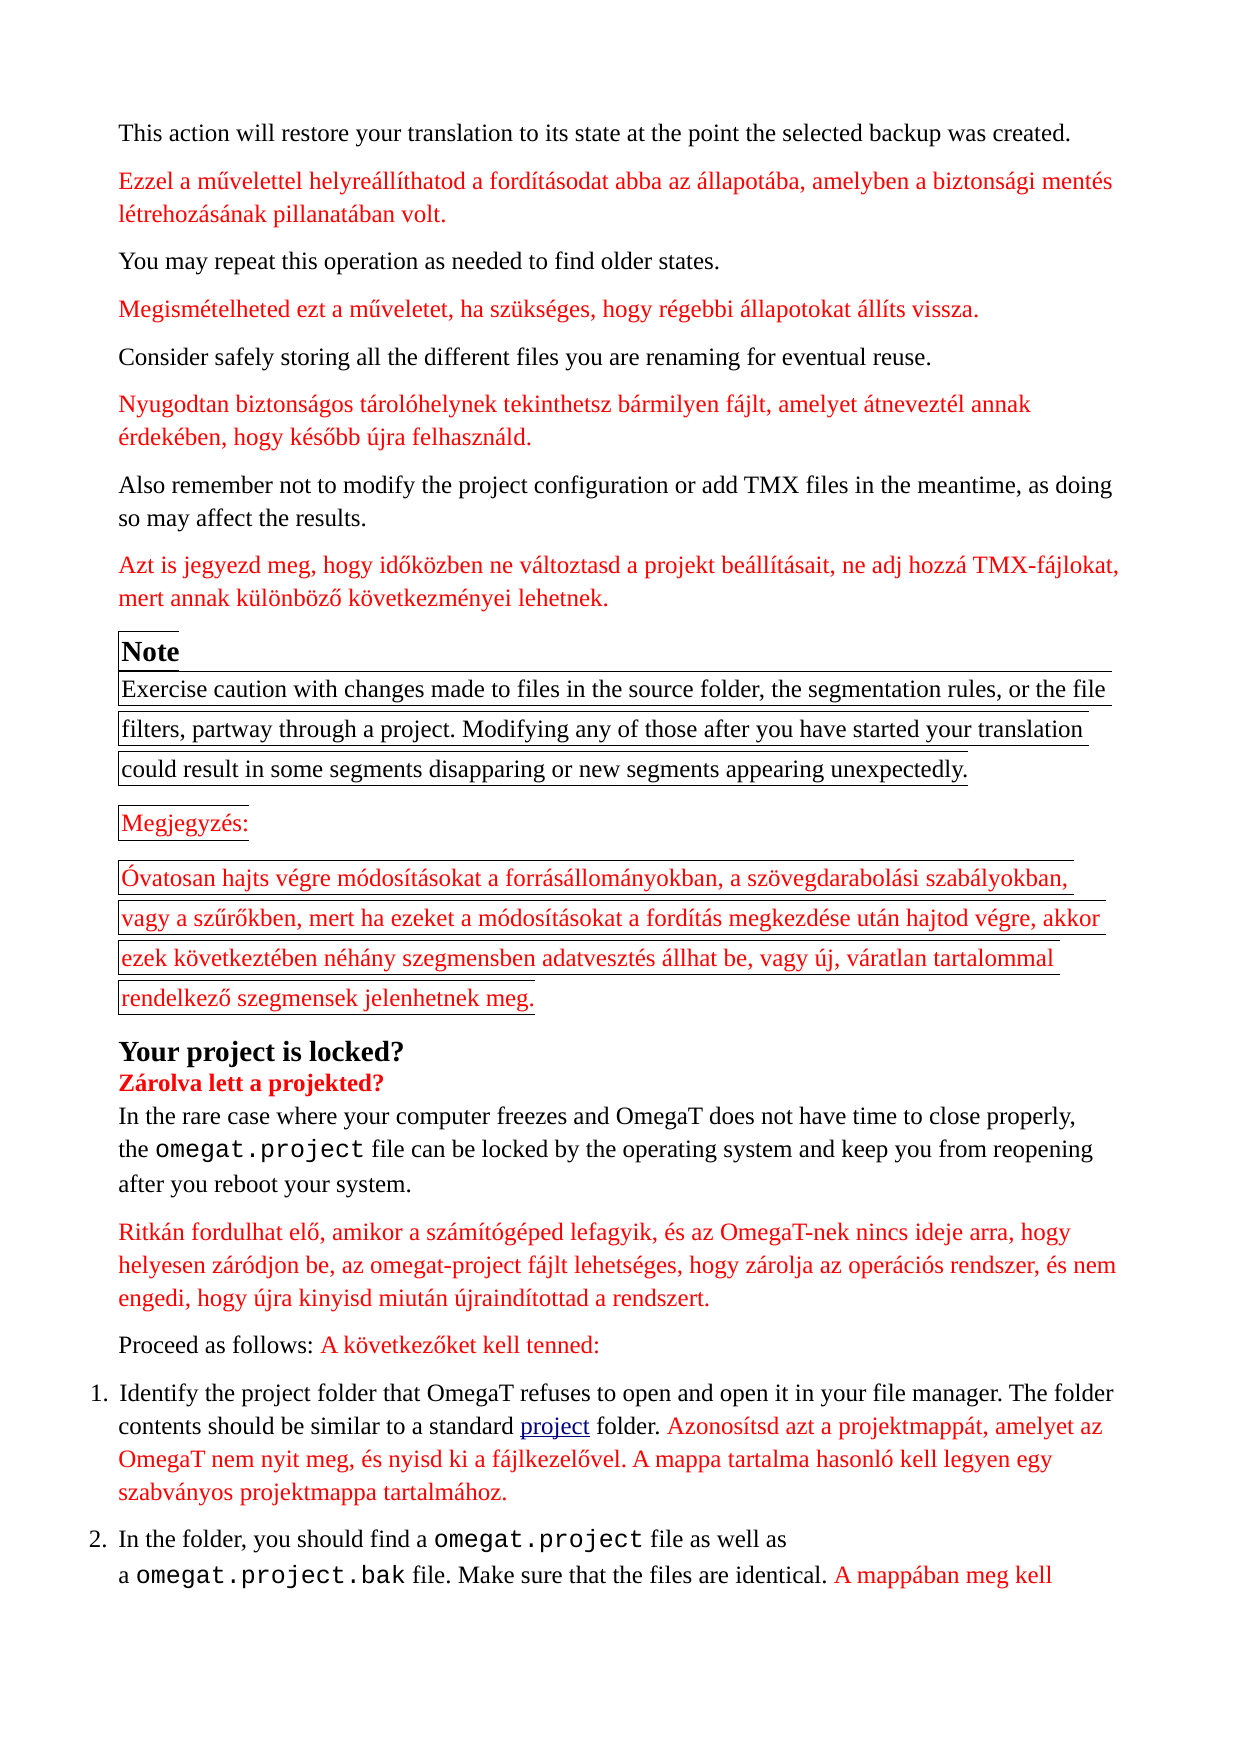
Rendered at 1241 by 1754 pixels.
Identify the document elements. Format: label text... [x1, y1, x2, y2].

text This action will restore your translation to its state at the point the selected backup was created. [118, 118, 1122, 147]
list In the folder, you should find a omegat.project file as well as a omegat.project.bak file. Make sure that the files are identical. A mappában meg kell [118, 1524, 1122, 1591]
text Zárolva lett a projekted? [118, 1068, 1122, 1097]
text You may repeat this operation as needed to find older states. [118, 246, 1122, 275]
text In the rare case where your computer freezes and OmegaT does not have time to close properly, the omegat.project file can be locked by the operating system and keep you from reopening after you reboot your system. [118, 1101, 1122, 1198]
text Ritkán fordulhat elő, amikor a számítógéped lefagyik, és az OmegaT-nek nincs ideje arra, hogy helyesen záródjon be, az omegat-project fájlt lehetséges, hogy zárolja az operációs rendszer, és nem engedi, hogy újra kinyisd miután újraindítottad a rendszert. [118, 1217, 1122, 1311]
subtitle Note [119, 631, 1122, 671]
text Also remember not to modify the project configuration or add TMX files in the meantime, as doing so may affect the results. [118, 470, 1122, 532]
text Azt is jegyezd meg, hogy időközben ne változtasd a projekt beállításait, ne adj hozzá TMX-fájlokat, mert annak különböző következményei lehetnek. [118, 550, 1122, 612]
text Ezzel a művelettel helyreállíthatod a fordításodat abba az állapotába, amelyben a biztonsági mentés létrehozásának pillanatában volt. [118, 166, 1122, 227]
text Megismételheted ezt a műveletet, ha szükséges, hogy régebbi állapotokat állíts vissza. [118, 294, 1122, 323]
subtitle Your project is locked? [118, 1034, 1122, 1068]
text Megjegyzés: [119, 805, 1122, 840]
text Consider safely storing all the different files you are renaming for eventual reuse. [118, 342, 1122, 370]
text Óvatosan hajts végre módosításokat a forrásállományokban, a szövegdarabolási szabályokban, vagy a szűrőkben, mert ha ezeket a módosításokat a fordítás megkezdése után hajtod végre, akkor ezek következtében néhány szegmensben adatvesztés állhat be, vagy új, váratlan tartalommal rendelkező szegmensek jelenhetnek meg. [118, 860, 1122, 1014]
text Proceed as follows: A következőket kell tenned: [118, 1330, 1122, 1359]
text Nyugodtan biztonságos tárolóhelynek tekinthetsz bármilyen fájlt, amelyet átneveztél annak érdekében, hogy később újra felhasználd. [118, 389, 1122, 451]
list Identify the project folder that OmegaT refuses to open and open it in your file manager. The folder contents should be similar to a standard project folder. Azonosítsd azt a projektmappát, amelyet az OmegaT nem nyit meg, és nyisd ki a fájlkezelővel. A mappa tartalma hasonló kell legyen egy szabványos projektmappa tartalmához. [118, 1378, 1122, 1506]
text Exercise caution with changes made to files in the source folder, the segmentation rules, or the file filters, partway through a project. Modifying any of those after you have started your translation could result in some segments disapparing or new segments appearing unexpectedly. [118, 671, 1122, 785]
